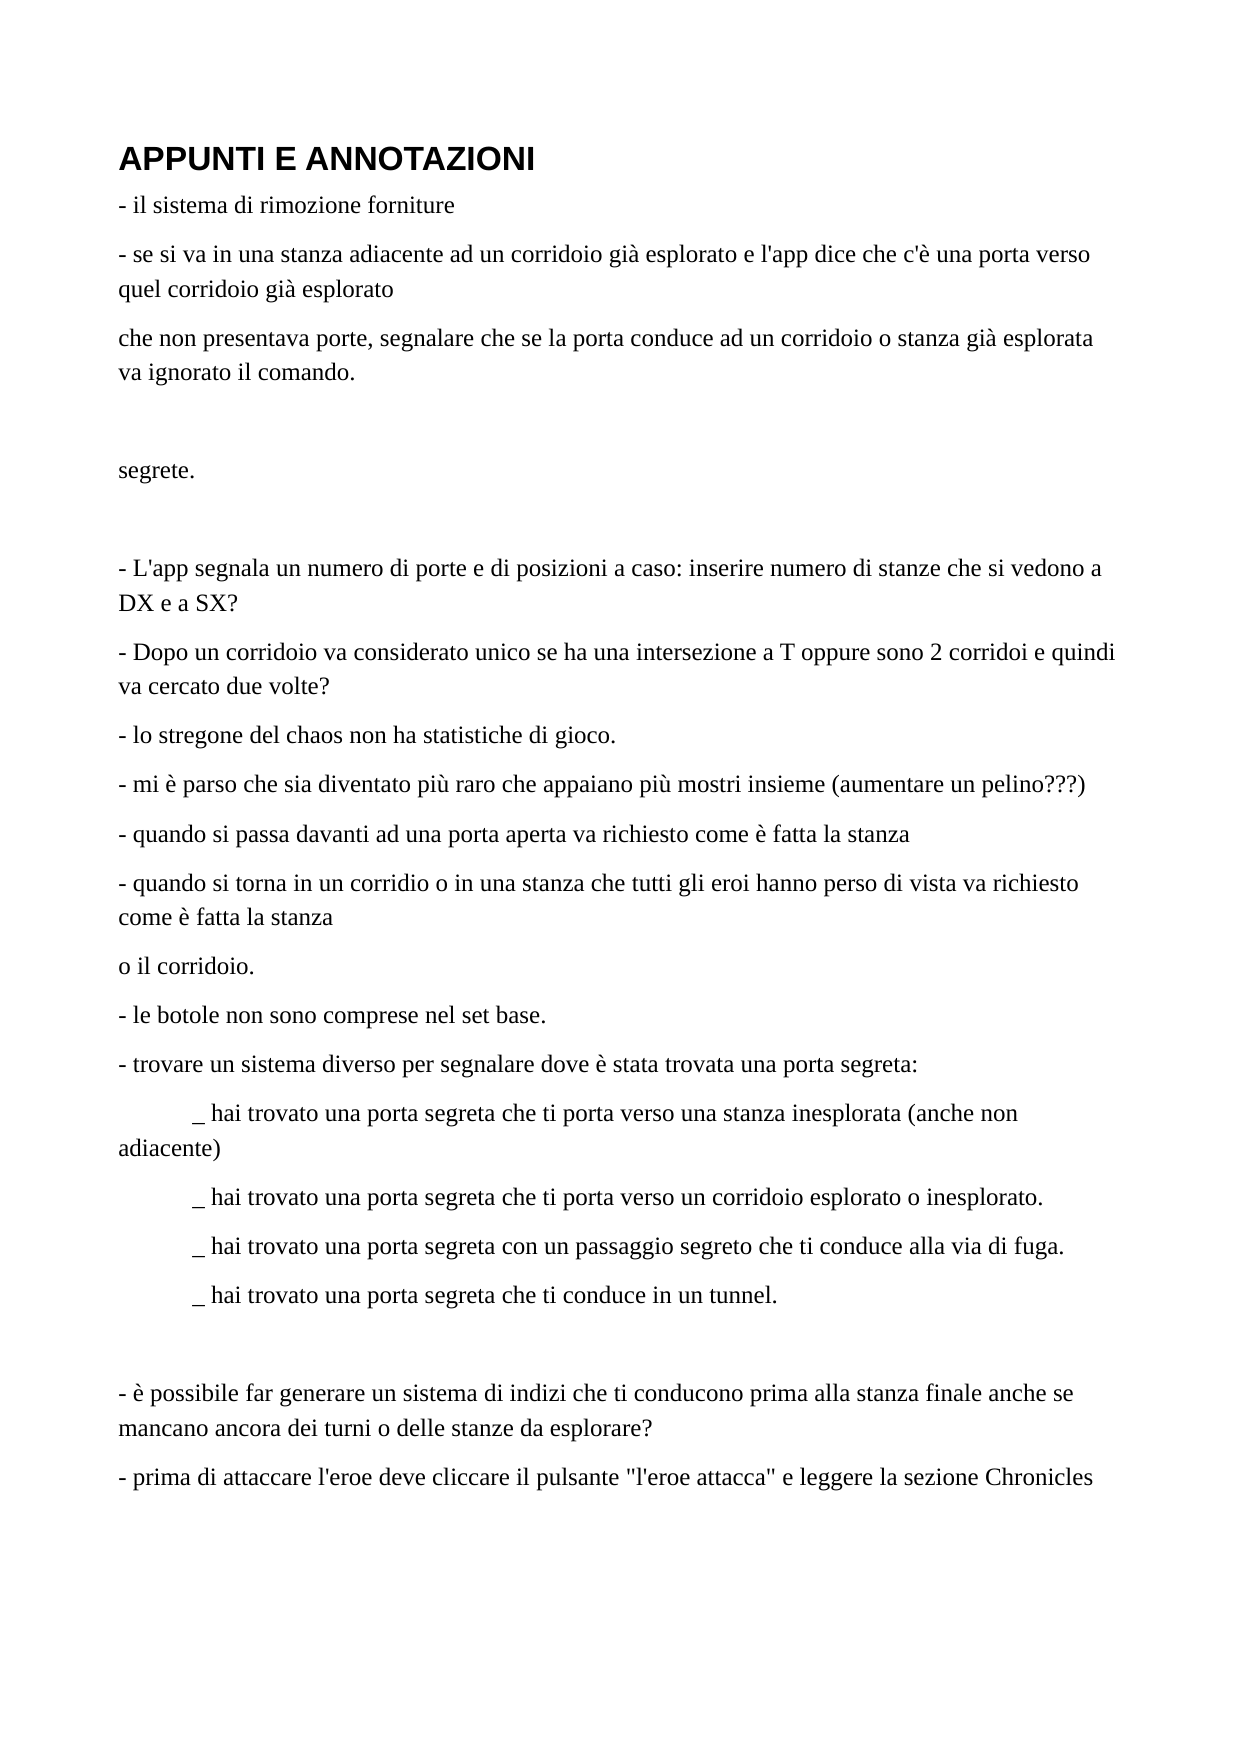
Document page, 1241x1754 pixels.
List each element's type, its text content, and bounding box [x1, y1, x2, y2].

text - lo stregone del chaos non ha statistiche di gioco. [118, 721, 1122, 749]
text - quando si torna in un corridio o in una stanza che tutti gli eroi hanno perso di vista va richiesto come è fatta la stanza [118, 868, 1122, 931]
text - è possibile far generare un sistema di indizi che ti conducono prima alla stanza finale anche se mancano ancora dei turni o delle stanze da esplorare? [118, 1378, 1122, 1441]
text - le botole non sono comprese nel set base. [118, 1000, 1122, 1029]
text - L'app segnala un numero di porte e di posizioni a caso: inserire numero di stanze che si vedono a DX e a SX? [118, 553, 1122, 617]
text segrete. [118, 455, 1122, 484]
text - Dopo un corridoio va considerato unico se ha una intersezione a T oppure sono 2 corridoi e quindi va cercato due volte? [118, 637, 1122, 700]
text che non presentava porte, segnalare che se la porta conduce ad un corridoio o stanza già esplorata va ignorato il comando. [118, 323, 1122, 386]
text _ hai trovato una porta segreta con un passaggio segreto che ti conduce alla via di fuga. [118, 1231, 1122, 1260]
text - quando si passa davanti ad una porta aperta va richiesto come è fatta la stanza [118, 819, 1122, 847]
subtitle APPUNTI E ANNOTAZIONI [118, 139, 1122, 178]
text _ hai trovato una porta segreta che ti porta verso un corridoio esplorato o inesplorato. [118, 1182, 1122, 1211]
text - trovare un sistema diverso per segnalare dove è stata trovata una porta segreta: [118, 1049, 1122, 1078]
text o il corridoio. [118, 951, 1122, 980]
text - mi è parso che sia diventato più raro che appaiano più mostri insieme (aumentare un pelino???) [118, 769, 1122, 798]
text - il sistema di rimozione forniture [118, 190, 1122, 219]
text _ hai trovato una porta segreta che ti porta verso una stanza inesplorata (anche non adiacente) [118, 1098, 1122, 1162]
text _ hai trovato una porta segreta che ti conduce in un tunnel. [118, 1280, 1122, 1309]
text - se si va in una stanza adiacente ad un corridoio già esplorato e l'app dice che c'è una porta verso quel corridoio già esplorato [118, 239, 1122, 302]
text - prima di attaccare l'eroe deve cliccare il pulsante "l'eroe attacca" e leggere la sezione Chronicles [118, 1462, 1122, 1491]
